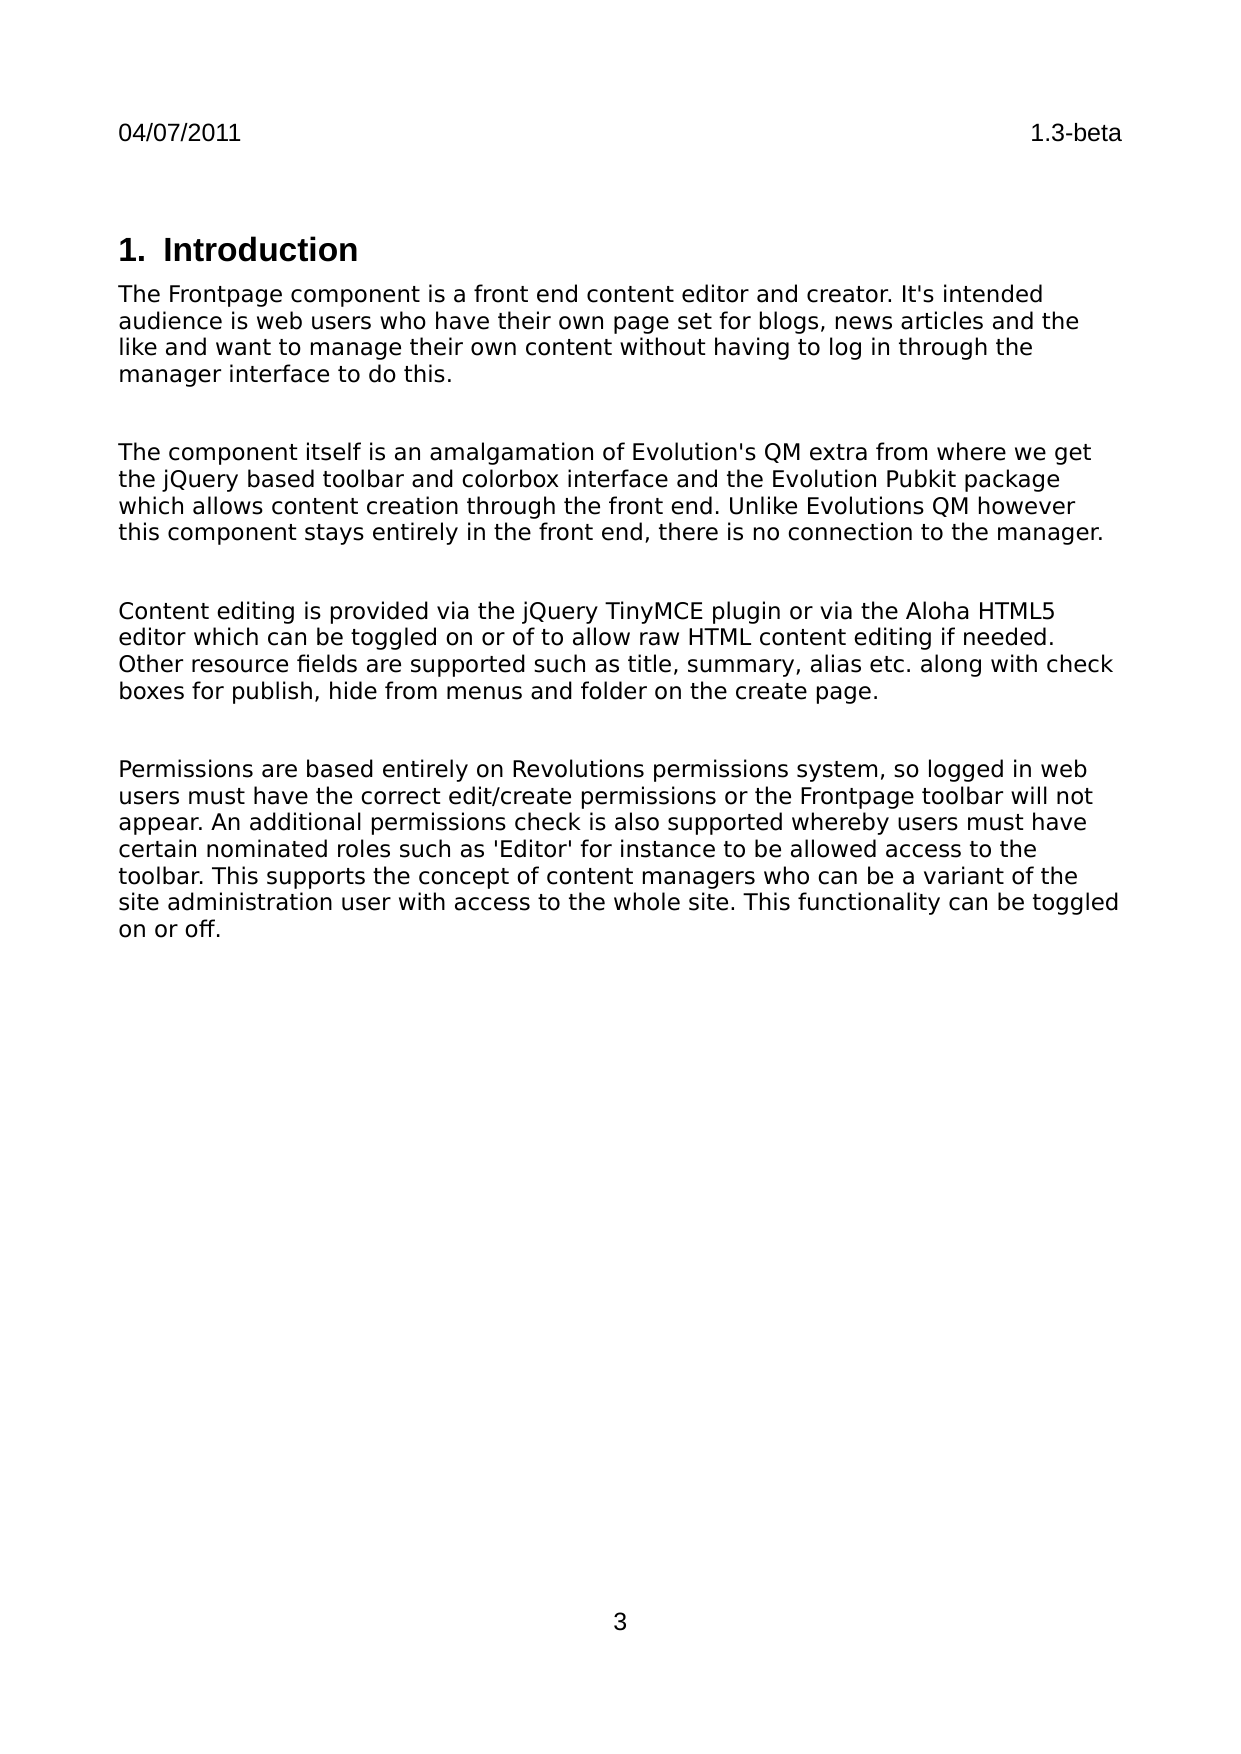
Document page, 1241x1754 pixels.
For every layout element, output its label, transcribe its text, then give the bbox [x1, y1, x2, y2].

text Content editing is provided via the jQuery TinyMCE plugin or via the Aloha HTML5 editor which can be toggled on or of to allow raw HTML content editing if needed. Other resource fields are supported such as title, summary, alias etc. along with check boxes for publish, hide from menus and folder on the create page. [118, 598, 1122, 704]
text The Frontpage component is a front end content editor and creator. It's intended audience is web users who have their own page set for blogs, news articles and the like and want to manage their own content without having to log in through the manager interface to do this. [118, 281, 1122, 388]
text The component itself is an amalgamation of Evolution's QM extra from where we get the jQuery based toolbar and colorbox interface and the Evolution Pubkit package which allows content creation through the front end. Unlike Evolutions QM however this component stays entirely in the front end, there is no connection to the manager. [118, 439, 1122, 546]
text Permissions are based entirely on Revolutions permissions system, so logged in web users must have the correct edit/create permissions or the Frontpage toolbar will not appear. An additional permissions check is also supported whereby users must have certain nominated roles such as 'Editor' for instance to be allowed access to the toolbar. This supports the concept of content managers who can be a variant of the site administration user with access to the whole site. This functionality can be toggled on or off. [118, 756, 1122, 943]
subtitle Introduction [118, 230, 1122, 269]
